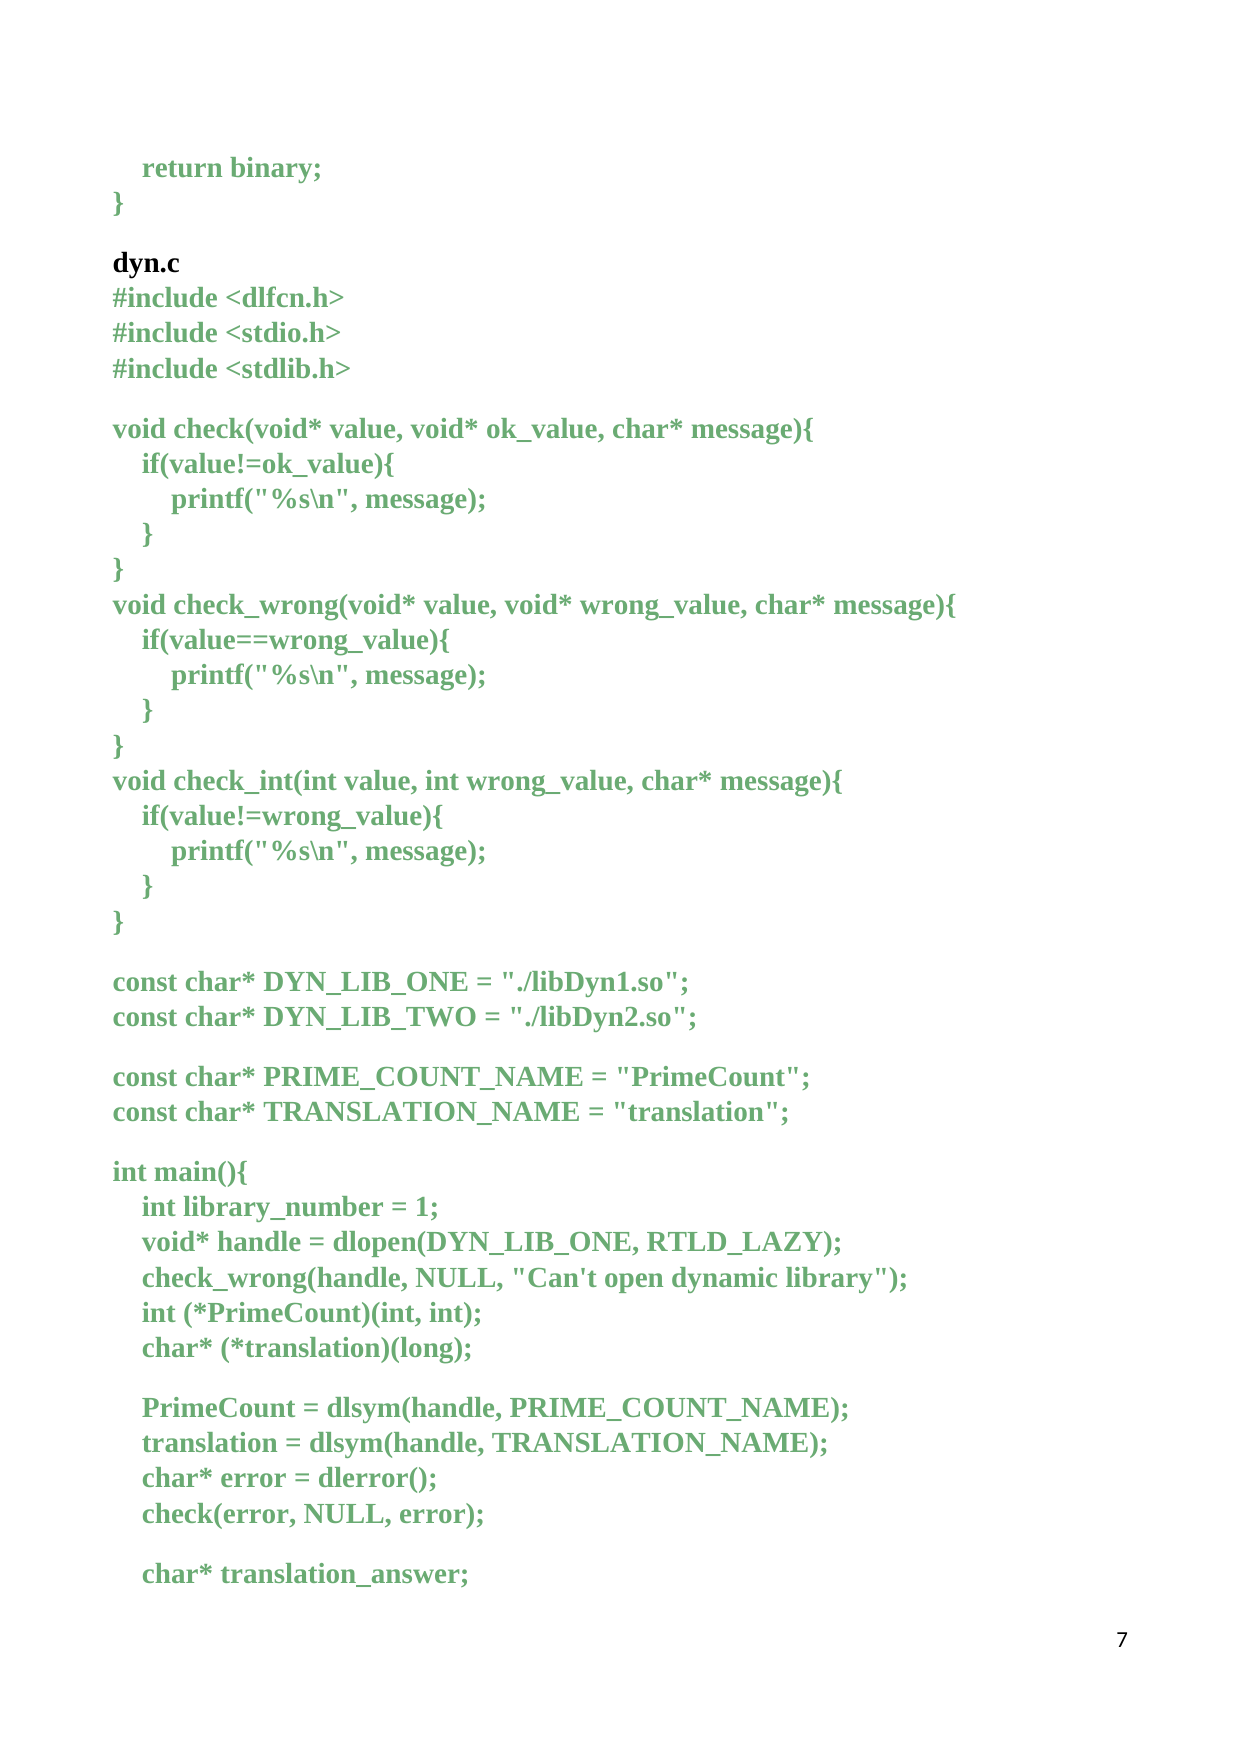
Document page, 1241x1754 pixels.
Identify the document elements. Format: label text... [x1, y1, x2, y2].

text void check_wrong(void* value, void* wrong_value, char* message){ [112, 587, 1128, 620]
text PrimeCount = dlsym(handle, PRIME_COUNT_NAME); [112, 1390, 1128, 1424]
text const char* DYN_LIB_TWO = "./libDyn2.so"; [112, 999, 1128, 1032]
text check(error, NULL, error); [112, 1496, 1128, 1529]
text printf("%s\n", message); [112, 657, 1128, 691]
text char* (*translation)(long); [112, 1330, 1128, 1364]
text void check(void* value, void* ok_value, char* message){ [112, 411, 1128, 444]
text translation = dlsym(handle, TRANSLATION_NAME); [112, 1425, 1128, 1459]
text void check_int(int value, int wrong_value, char* message){ [112, 763, 1128, 796]
text printf("%s\n", message); [112, 481, 1128, 515]
text void* handle = dlopen(DYN_LIB_ONE, RTLD_LAZY); [112, 1224, 1128, 1258]
text const char* PRIME_COUNT_NAME = "PrimeCount"; [112, 1059, 1128, 1092]
text if(value!=ok_value){ [112, 446, 1128, 479]
text #include <dlfcn.h> [112, 280, 1128, 314]
text #include <stdio.h> [112, 316, 1128, 349]
text dyn.c [112, 245, 1128, 279]
text #include <stdlib.h> [112, 351, 1128, 384]
text } [112, 868, 1128, 902]
text } [112, 692, 1128, 726]
text } [112, 552, 1128, 585]
text } [112, 516, 1128, 550]
text if(value==wrong_value){ [112, 622, 1128, 656]
text const char* DYN_LIB_ONE = "./libDyn1.so"; [112, 964, 1128, 997]
text int (*PrimeCount)(int, int); [112, 1295, 1128, 1328]
text const char* TRANSLATION_NAME = "translation"; [112, 1094, 1128, 1128]
text char* translation_answer; [112, 1556, 1128, 1589]
text } [112, 728, 1128, 761]
text char* error = dlerror(); [112, 1461, 1128, 1494]
text if(value!=wrong_value){ [112, 798, 1128, 832]
text } [112, 185, 1128, 219]
text check_wrong(handle, NULL, "Can't open dynamic library"); [112, 1260, 1128, 1293]
text printf("%s\n", message); [112, 833, 1128, 867]
text int library_number = 1; [112, 1189, 1128, 1223]
text return binary; [112, 150, 1128, 183]
text } [112, 904, 1128, 937]
text int main(){ [112, 1154, 1128, 1188]
